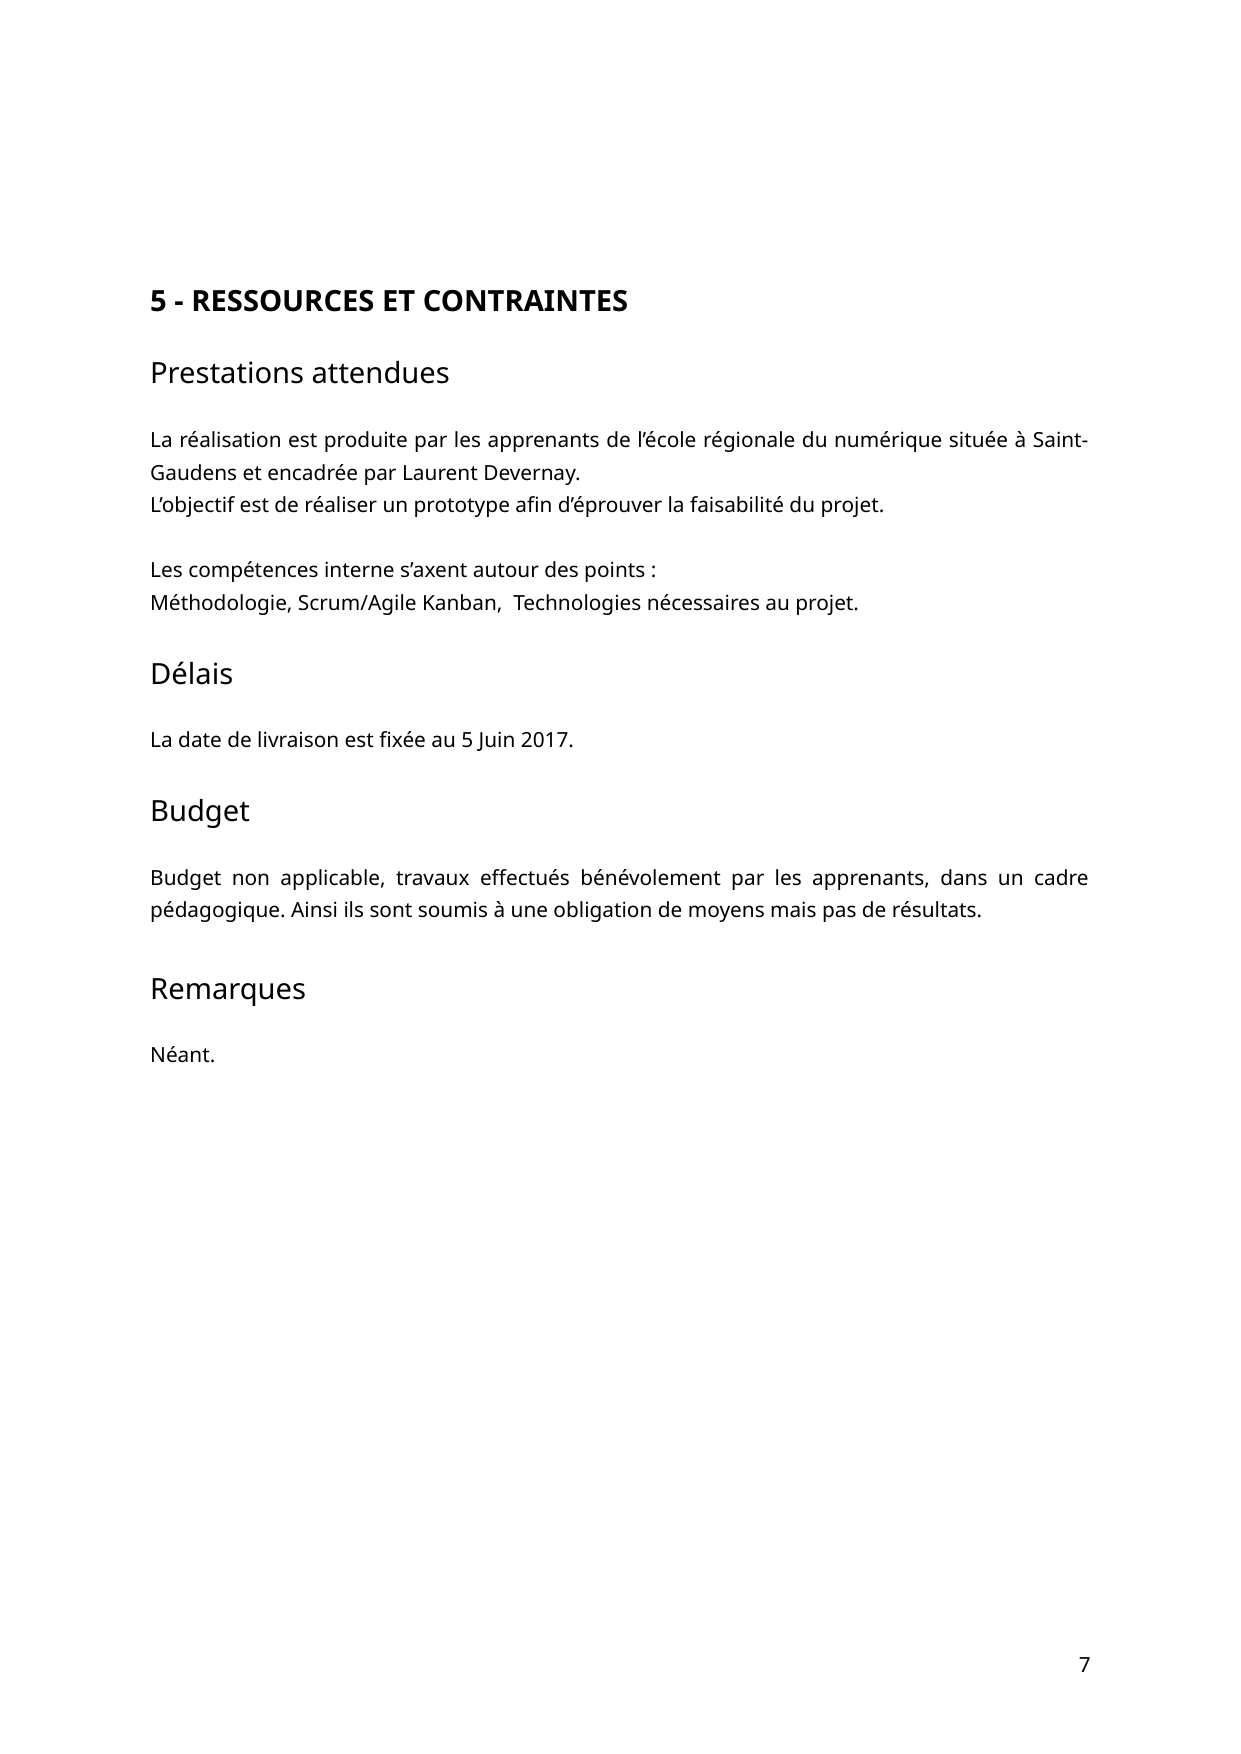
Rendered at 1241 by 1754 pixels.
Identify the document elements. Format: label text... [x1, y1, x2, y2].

subtitle Délais [150, 653, 1090, 693]
subtitle Budget [150, 791, 1090, 830]
subtitle Remarques [150, 968, 1090, 1008]
text Budget non applicable, travaux effectués bénévolement par les apprenants, dans un cadre pédagogique. Ainsi ils sont soumis à une obligation de moyens mais pas de résultats. [150, 863, 1090, 924]
text Néant. [150, 1040, 1090, 1069]
subtitle 5 - RESSOURCES ET CONTRAINTES [150, 280, 1090, 320]
text L’objectif est de réaliser un prototype afin d’éprouver la faisabilité du projet. [150, 490, 1090, 519]
text La réalisation est produite par les apprenants de l’école régionale du numérique située à Saint-Gaudens et encadrée par Laurent Devernay. [150, 425, 1090, 486]
subtitle Prestations attendues [150, 353, 1090, 392]
text Méthodologie, Scrum/Agile Kanban, Technologies nécessaires au projet. [150, 588, 1090, 616]
text La date de livraison est fixée au 5 Juin 2017. [150, 726, 1090, 754]
text Les compétences interne s’axent autour des points : [150, 555, 1090, 584]
